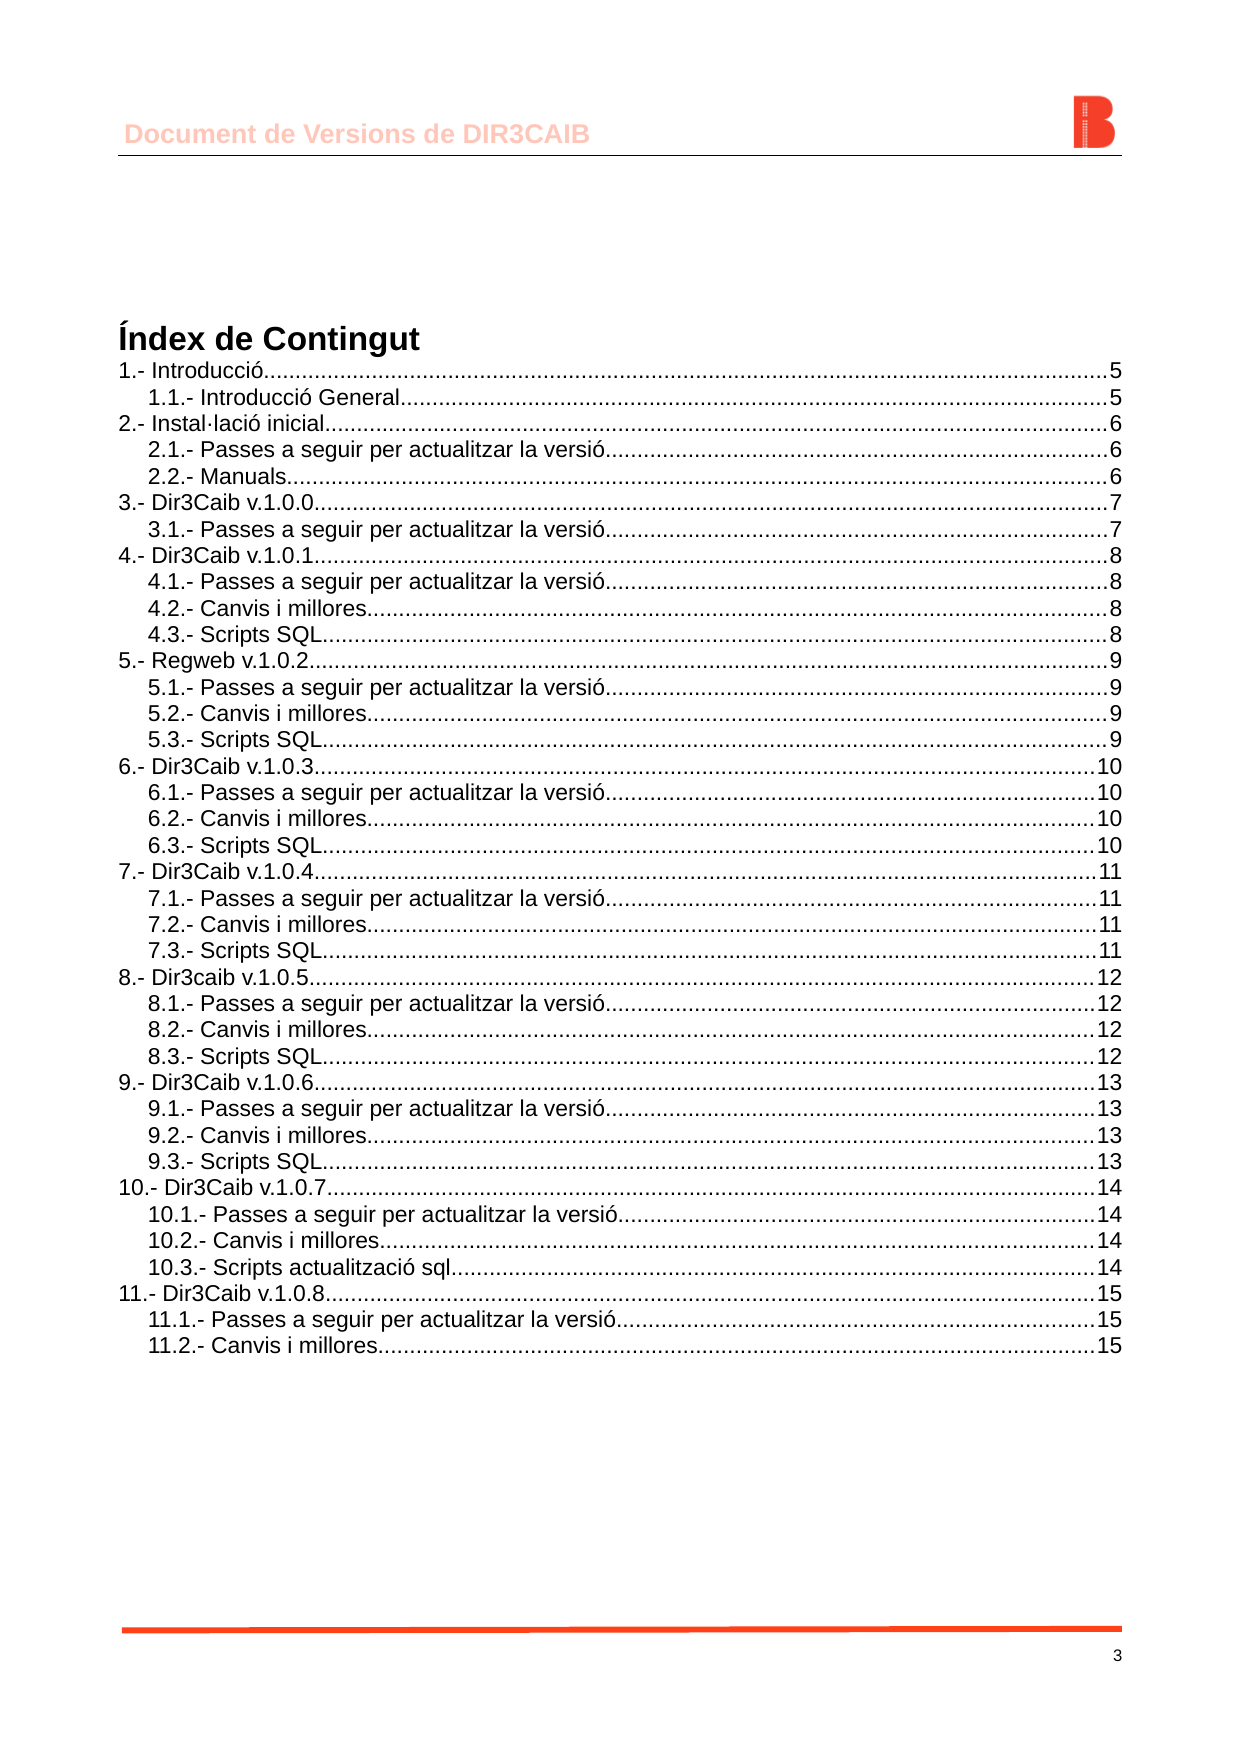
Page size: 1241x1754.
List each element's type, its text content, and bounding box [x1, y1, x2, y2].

text 3.- Dir3Caib v.1.0.0 7 [118, 489, 1122, 516]
text 9.3.- Scripts SQL 13 [148, 1148, 1122, 1174]
text 5.- Regweb v.1.0.2 9 [118, 647, 1122, 674]
picture [1072, 94, 1117, 150]
text 1.- Introducció 5 [118, 357, 1122, 384]
text 10.- Dir3Caib v.1.0.7 14 [118, 1174, 1122, 1201]
text 10.2.- Canvis i millores 14 [148, 1227, 1122, 1253]
text 11.2.- Canvis i millores 15 [148, 1332, 1122, 1359]
text 11.- Dir3Caib v.1.0.8 15 [118, 1280, 1122, 1306]
text 6.- Dir3Caib v.1.0.3 10 [118, 753, 1122, 779]
subtitle Índex de Contingut [118, 319, 1122, 357]
text 8.1.- Passes a seguir per actualitzar la versió 12 [148, 990, 1122, 1016]
text 1.1.- Introducció General 5 [148, 384, 1122, 410]
text 8.- Dir3caib v.1.0.5 12 [118, 963, 1122, 990]
text 9.2.- Canvis i millores 13 [148, 1122, 1122, 1148]
text 7.1.- Passes a seguir per actualitzar la versió 11 [148, 884, 1122, 911]
text 5.3.- Scripts SQL 9 [148, 726, 1122, 753]
text 5.2.- Canvis i millores 9 [148, 700, 1122, 726]
text 3.1.- Passes a seguir per actualitzar la versió 7 [148, 516, 1122, 542]
text 4.1.- Passes a seguir per actualitzar la versió 8 [148, 568, 1122, 594]
text 6.1.- Passes a seguir per actualitzar la versió 10 [148, 779, 1122, 805]
text 6.3.- Scripts SQL 10 [148, 832, 1122, 858]
text 7.3.- Scripts SQL 11 [148, 937, 1122, 963]
text 10.3.- Scripts actualització sql 14 [148, 1253, 1122, 1280]
text 4.2.- Canvis i millores 8 [148, 594, 1122, 621]
text 5.1.- Passes a seguir per actualitzar la versió 9 [148, 674, 1122, 700]
text 8.3.- Scripts SQL 12 [148, 1043, 1122, 1069]
text 8.2.- Canvis i millores 12 [148, 1016, 1122, 1043]
text 11.1.- Passes a seguir per actualitzar la versió 15 [148, 1306, 1122, 1332]
text 7.2.- Canvis i millores 11 [148, 911, 1122, 937]
text 2.1.- Passes a seguir per actualitzar la versió 6 [148, 436, 1122, 463]
text 7.- Dir3Caib v.1.0.4 11 [118, 858, 1122, 884]
text 2.2.- Manuals 6 [148, 463, 1122, 489]
text 2.- Instal·lació inicial 6 [118, 410, 1122, 436]
text 4.3.- Scripts SQL 8 [148, 621, 1122, 647]
text 4.- Dir3Caib v.1.0.1 8 [118, 542, 1122, 568]
text 9.- Dir3Caib v.1.0.6 13 [118, 1069, 1122, 1095]
text 10.1.- Passes a seguir per actualitzar la versió 14 [148, 1201, 1122, 1227]
text 9.1.- Passes a seguir per actualitzar la versió 13 [148, 1095, 1122, 1122]
text 6.2.- Canvis i millores 10 [148, 805, 1122, 832]
